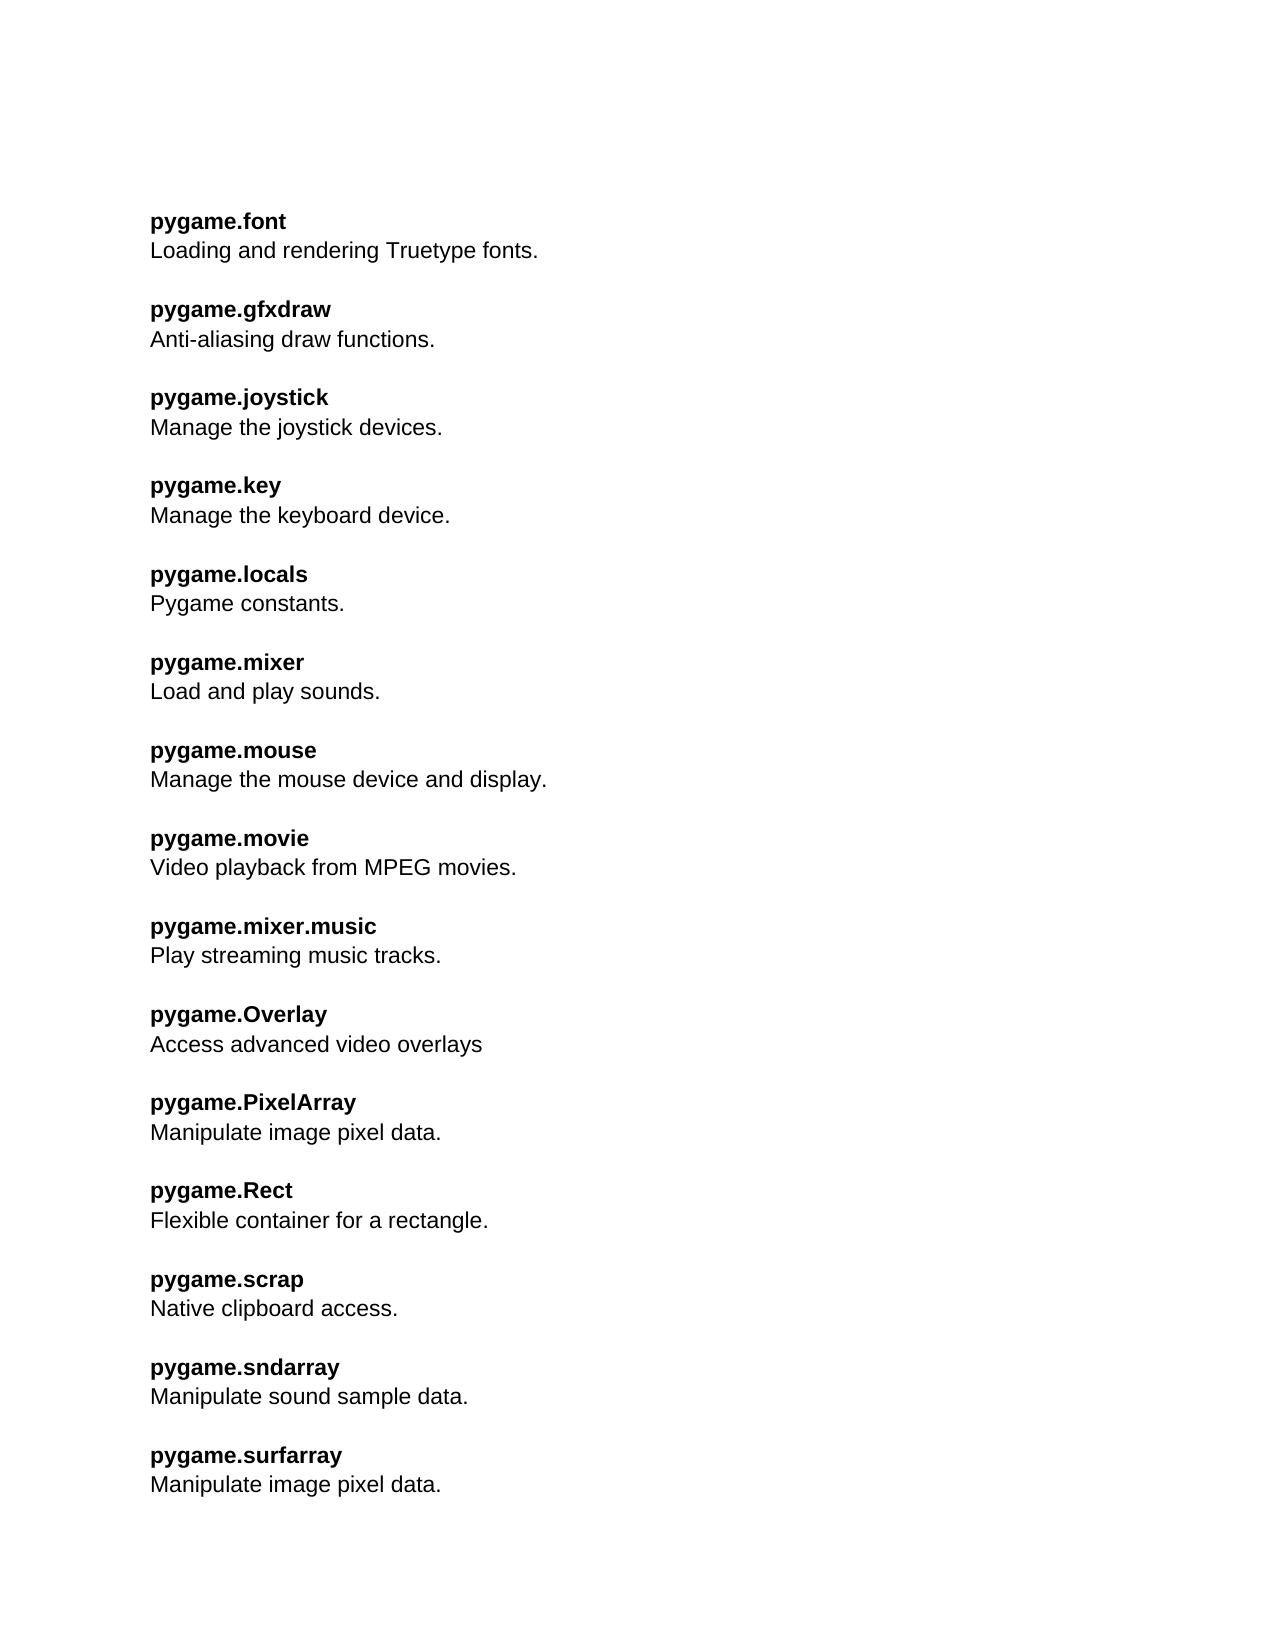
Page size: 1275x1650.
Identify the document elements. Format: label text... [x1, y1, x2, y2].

text pygame.mouse [150, 737, 1125, 763]
text Manage the keyboard device. [150, 502, 1125, 528]
text Manipulate image pixel data. [150, 1472, 1125, 1497]
text pygame.key [150, 473, 1125, 499]
text Manage the joystick devices. [150, 414, 1125, 440]
text Manage the mouse device and display. [150, 767, 1125, 792]
text pygame.mixer.music [150, 914, 1125, 939]
text Access advanced video overlays [150, 1031, 1125, 1057]
text pygame.locals [150, 561, 1125, 587]
text pygame.Overlay [150, 1002, 1125, 1027]
text Flexible container for a rectangle. [150, 1207, 1125, 1233]
text pygame.PixelArray [150, 1090, 1125, 1116]
text Loading and rendering Truetype fonts. [150, 238, 1125, 264]
text pygame.Rect [150, 1178, 1125, 1204]
text Native clipboard access. [150, 1296, 1125, 1321]
text pygame.font [150, 209, 1125, 234]
text pygame.sndarray [150, 1354, 1125, 1380]
text pygame.gfxdraw [150, 297, 1125, 322]
text Manipulate sound sample data. [150, 1384, 1125, 1409]
text pygame.mixer [150, 649, 1125, 675]
text pygame.movie [150, 826, 1125, 851]
text Load and play sounds. [150, 679, 1125, 704]
text Video playback from MPEG movies. [150, 855, 1125, 881]
text pygame.joystick [150, 385, 1125, 411]
text Play streaming music tracks. [150, 943, 1125, 969]
text Manipulate image pixel data. [150, 1119, 1125, 1145]
text Anti-aliasing draw functions. [150, 326, 1125, 352]
text Pygame constants. [150, 591, 1125, 616]
text pygame.surfarray [150, 1442, 1125, 1468]
text pygame.scrap [150, 1266, 1125, 1292]
